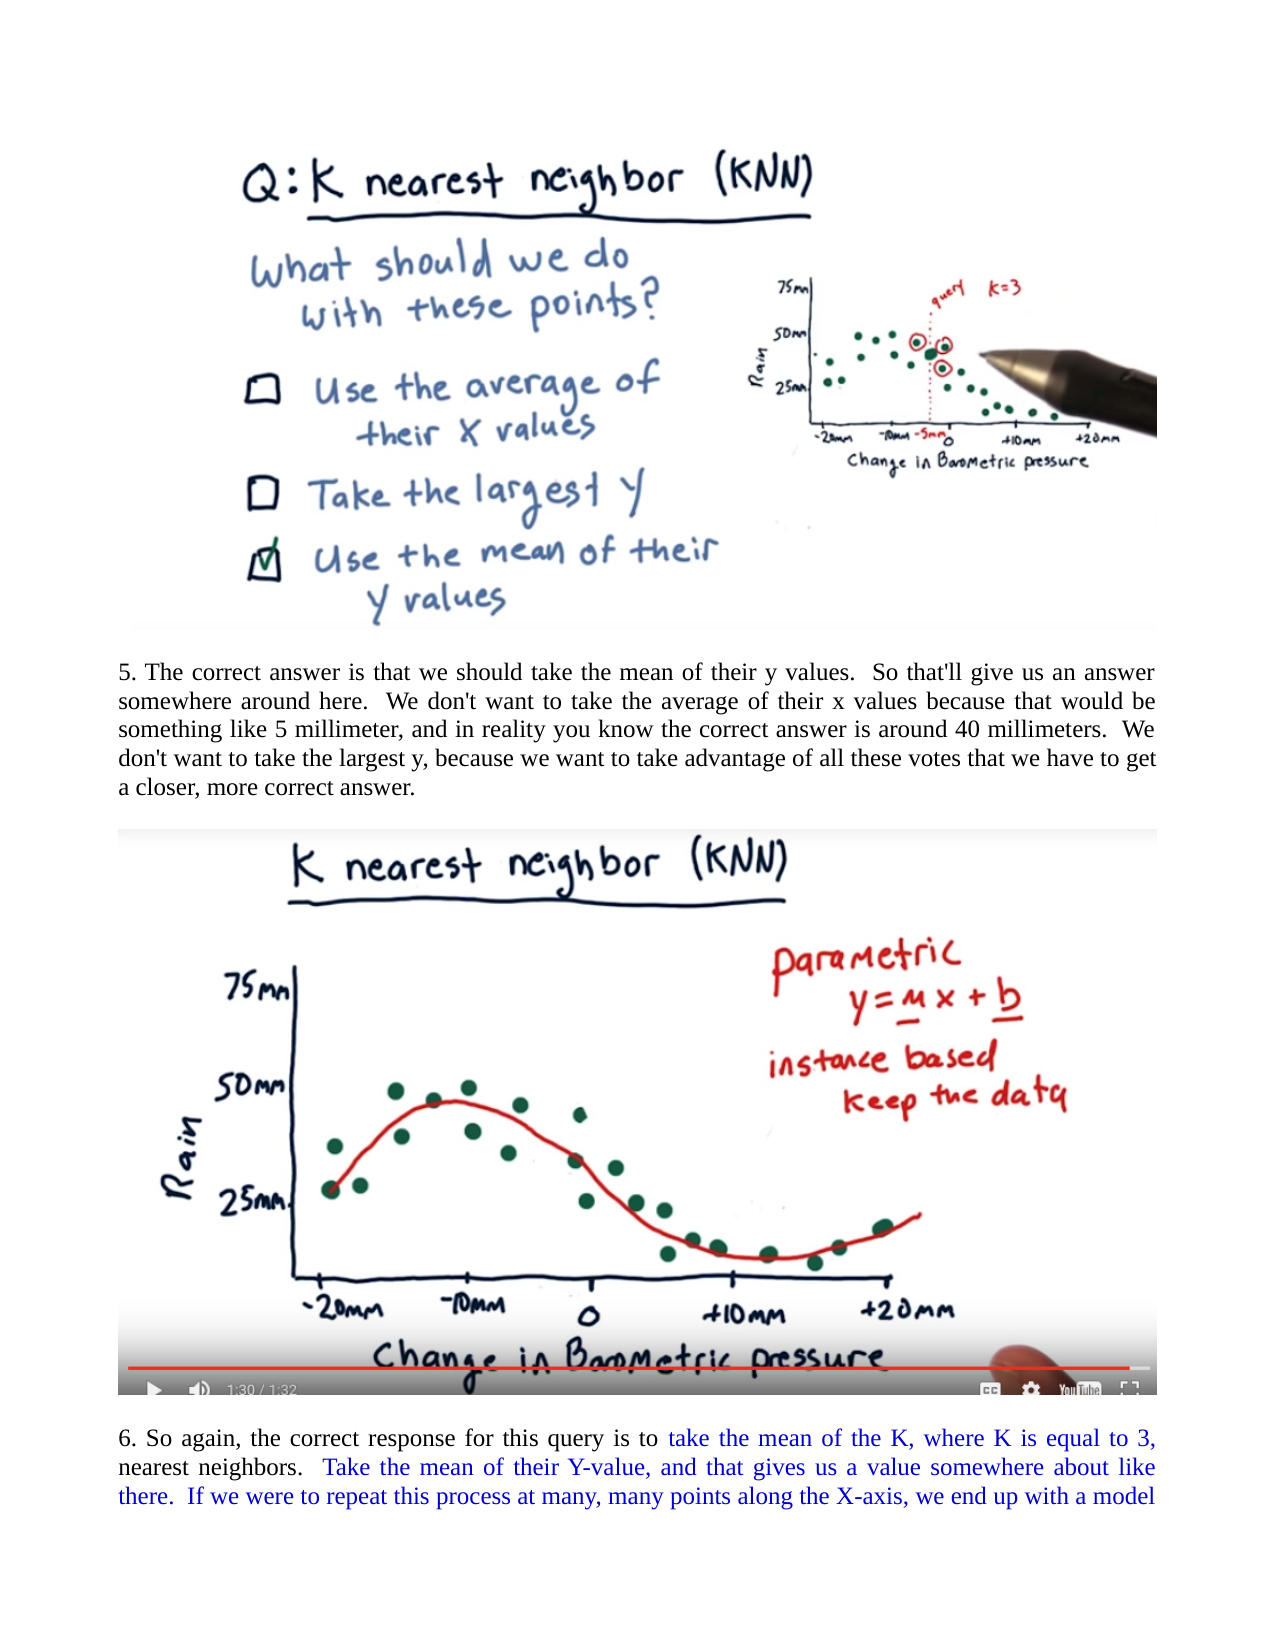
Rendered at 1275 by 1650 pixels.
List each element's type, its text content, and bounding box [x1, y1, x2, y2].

text 6. So again, the correct response for this query is to take the mean of the K, where K is equal to 3, nearest neighbors. Take the mean of their Y-value, and that gives us a value somewhere about like there. If we were to repeat this process at many, many points along the X-axis, we end up with a model [118, 1423, 1157, 1510]
text 5. The correct answer is that we should take the mean of their y values. So that'll give us an answer somewhere around here. We don't want to take the average of their x values because that would be something like 5 millimeter, and in reality you know the correct answer is around 40 millimeters. We don't want to take the largest y, because we want to take advantage of all these votes that we have to get a closer, more correct answer. [118, 657, 1157, 801]
picture [118, 146, 1157, 629]
picture [118, 829, 1157, 1395]
